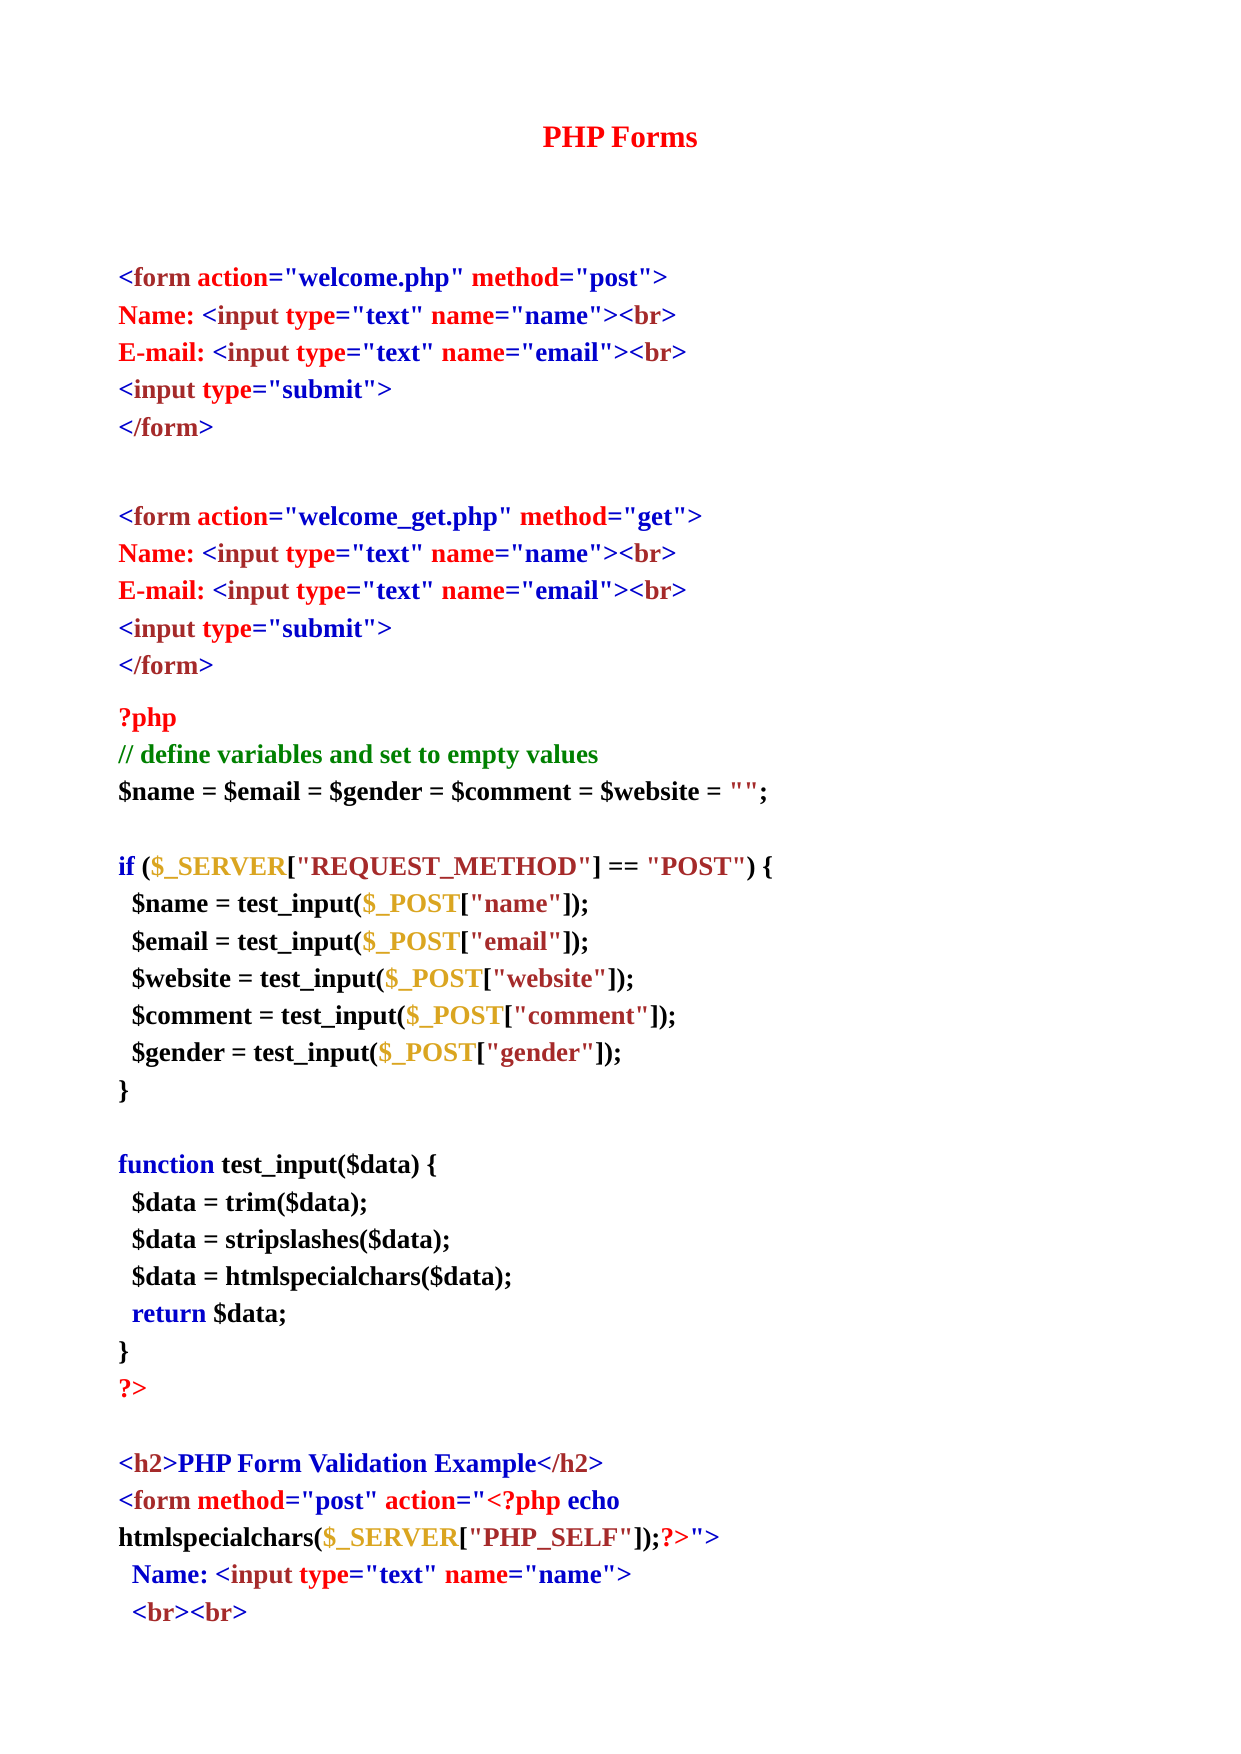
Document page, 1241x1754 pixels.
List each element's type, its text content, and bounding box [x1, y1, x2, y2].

text <form action="welcome_get.php" method="get"> Name: <input type="text" name="name"><br> E-mail: <input type="text" name="email"><br> <input type="submit"> </form> [118, 500, 1122, 680]
text ?php // define variables and set to empty values $name = $email = $gender = $comment = $website = ""; if ($_SERVER["REQUEST_METHOD"] == "POST") { $name = test_input($_POST["name"]); $email = test_input($_POST["email"]); $website = test_input($_POST["website"]); $comment = test_input($_POST["comment"]); $gender = test_input($_POST["gender"]); } function test_input($data) { $data = trim($data); $data = stripslashes($data); $data = htmlspecialchars($data); return $data; } ?> <h2>PHP Form Validation Example</h2> <form method="post" action="<?php echo htmlspecialchars($_SERVER["PHP_SELF"]);?>"> Name: <input type="text" name="name"> <br><br> [118, 701, 1122, 1627]
subtitle PHP Forms [118, 118, 1122, 154]
text <form action="welcome.php" method="post"> Name: <input type="text" name="name"><br> E-mail: <input type="text" name="email"><br> <input type="submit"> </form> [118, 224, 1122, 479]
